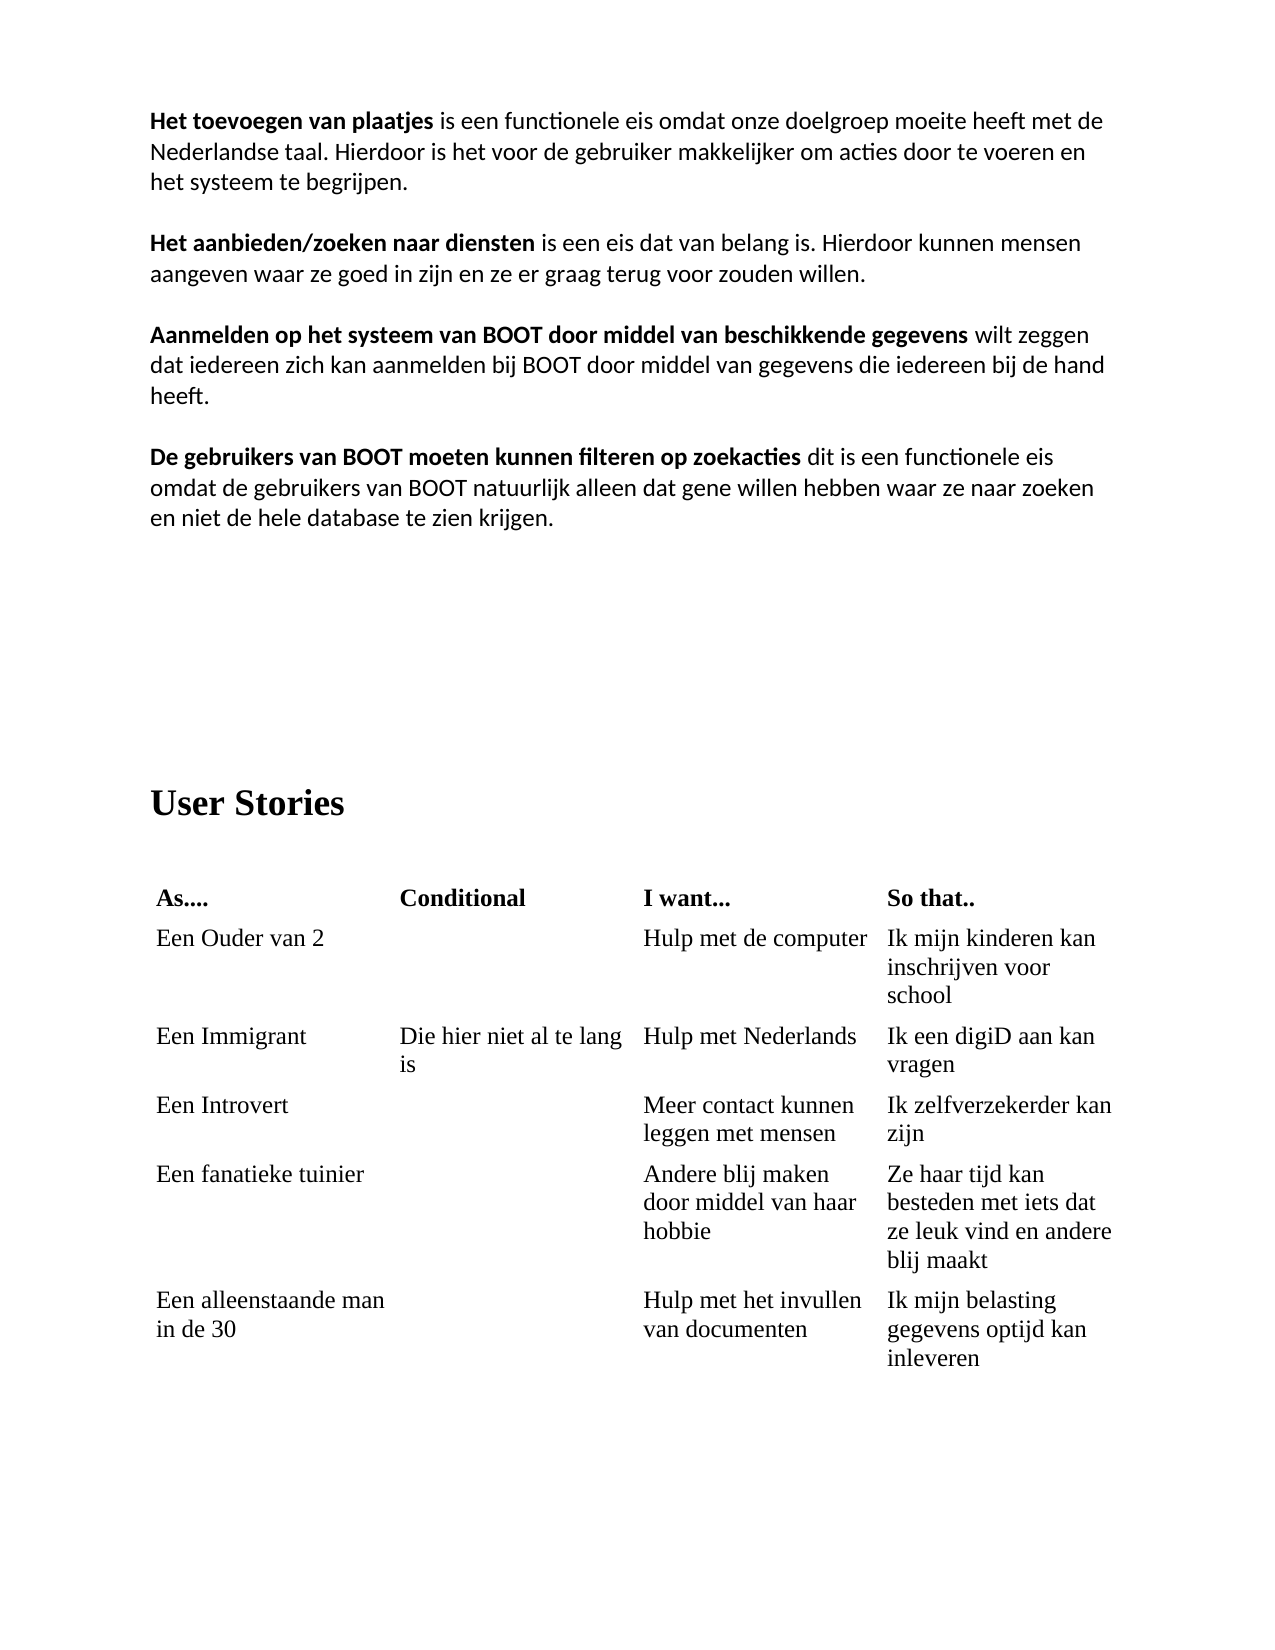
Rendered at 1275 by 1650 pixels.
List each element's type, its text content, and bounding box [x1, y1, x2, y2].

text Aanmelden op het systeem van BOOT door middel van beschikkende gegevens wilt zeggen dat iedereen zich kan aanmelden bij BOOT door middel van gegevens die iedereen bij de hand heeft. [150, 319, 1125, 411]
table_cell [394, 1280, 637, 1377]
text User Stories [150, 780, 1125, 823]
table_cell Ze haar tijd kan besteden met iets dat ze leuk vind en andere blij maakt [881, 1153, 1125, 1279]
table_cell Die hier niet al te lang is [394, 1015, 637, 1084]
text Het toevoegen van plaatjes is een functionele eis omdat onze doelgroep moeite heeft met de Nederlandse taal. Hierdoor is het voor de gebruiker makkelijker om acties door te voeren en het systeem te begrijpen. [150, 106, 1125, 197]
table_header Conditional [394, 877, 637, 917]
table_header I want... [638, 877, 881, 917]
table_cell Hulp met het invullen van documenten [638, 1280, 881, 1377]
table_cell Ik mijn kinderen kan inschrijven voor school [881, 918, 1125, 1015]
table_cell Een Immigrant [150, 1015, 394, 1084]
table_cell Een Ouder van 2 [150, 918, 394, 1015]
table_header So that.. [881, 877, 1125, 917]
table_cell Een alleenstaande man in de 30 [150, 1280, 394, 1377]
table_cell Ik mijn belasting gegevens optijd kan inleveren [881, 1280, 1125, 1377]
table_cell Een Introvert [150, 1084, 394, 1153]
text De gebruikers van BOOT moeten kunnen filteren op zoekacties dit is een functionele eis omdat de gebruikers van BOOT natuurlijk alleen dat gene willen hebben waar ze naar zoeken en niet de hele database te zien krijgen. [150, 441, 1125, 533]
text Het aanbieden/zoeken naar diensten is een eis dat van belang is. Hierdoor kunnen mensen aangeven waar ze goed in zijn en ze er graag terug voor zouden willen. [150, 228, 1125, 289]
table_cell Ik een digiD aan kan vragen [881, 1015, 1125, 1084]
table_cell [394, 1153, 637, 1279]
table_cell Ik zelfverzekerder kan zijn [881, 1084, 1125, 1153]
table_cell Meer contact kunnen leggen met mensen [638, 1084, 881, 1153]
table_cell [394, 1084, 637, 1153]
table_cell Hulp met de computer [638, 918, 881, 1015]
table_cell Hulp met Nederlands [638, 1015, 881, 1084]
table_cell [394, 918, 637, 1015]
table_cell Een fanatieke tuinier [150, 1153, 394, 1279]
table_cell Andere blij maken door middel van haar hobbie [638, 1153, 881, 1279]
table_header As.... [150, 877, 394, 917]
